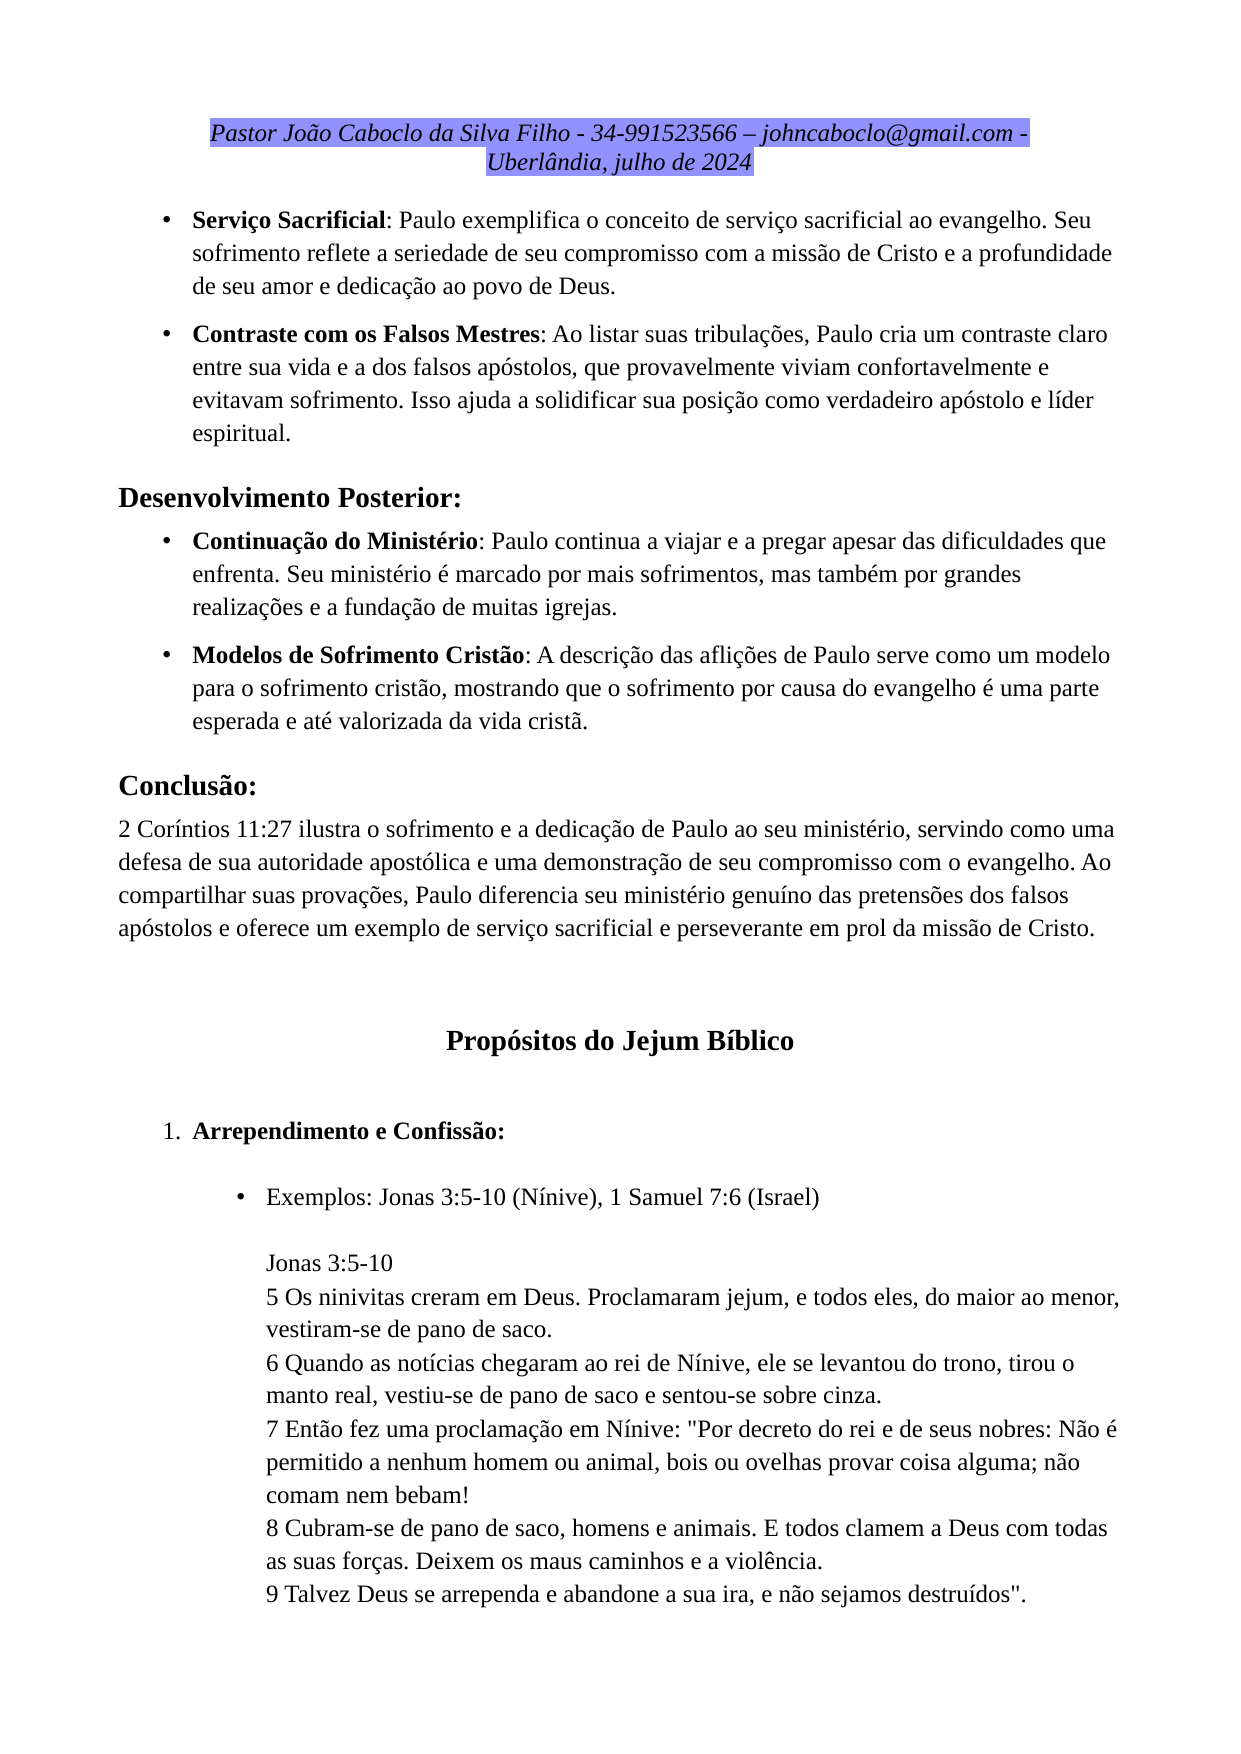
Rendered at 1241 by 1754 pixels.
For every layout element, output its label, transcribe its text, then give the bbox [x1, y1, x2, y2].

list 9 Talvez Deus se arrependa e abandone a sua ira, e não sejamos destruídos". [236, 1579, 1122, 1607]
list 5 Os ninivitas creram em Deus. Proclamaram jejum, e todos eles, do maior ao menor, vestiram-se de pano de saco. [236, 1282, 1122, 1343]
list Arrependimento e Confissão: [162, 1116, 1122, 1145]
list 8 Cubram-se de pano de saco, homens e animais. E todos clamem a Deus com todas as suas forças. Deixem os maus caminhos e a violência. [236, 1513, 1122, 1574]
list Continuação do Ministério: Paulo continua a viajar e a pregar apesar das dificuldades que enfrenta. Seu ministério é marcado por mais sofrimentos, mas também por grandes realizações e a fundação de muitas igrejas. [162, 526, 1122, 621]
subtitle Propósitos do Jejum Bíblico [118, 1023, 1122, 1056]
list Serviço Sacrificial: Paulo exemplifica o conceito de serviço sacrificial ao evangelho. Seu sofrimento reflete a seriedade de seu compromisso com a missão de Cristo e a profundidade de seu amor e dedicação ao povo de Deus. [162, 205, 1122, 300]
list Contraste com os Falsos Mestres: Ao listar suas tribulações, Paulo cria um contraste claro entre sua vida e a dos falsos apóstolos, que provavelmente viviam confortavelmente e evitavam sofrimento. Isso ajuda a solidificar sua posição como verdadeiro apóstolo e líder espiritual. [162, 319, 1122, 447]
list 7 Então fez uma proclamação em Nínive: "Por decreto do rei e de seus nobres: Não é permitido a nenhum homem ou animal, bois ou ovelhas provar coisa alguma; não comam nem bebam! [236, 1414, 1122, 1508]
list Jonas 3:5-10 [236, 1248, 1122, 1277]
list Exemplos: Jonas 3:5-10 (Nínive), 1 Samuel 7:6 (Israel) [236, 1182, 1122, 1211]
subtitle Desenvolvimento Posterior: [118, 480, 1122, 513]
text 2 Coríntios 11:27 ilustra o sofrimento e a dedicação de Paulo ao seu ministério, servindo como uma defesa de sua autoridade apostólica e uma demonstração de seu compromisso com o evangelho. Ao compartilhar suas provações, Paulo diferencia seu ministério genuíno das pretensões dos falsos apóstolos e oferece um exemplo de serviço sacrificial e perseverante em prol da missão de Cristo. [118, 814, 1122, 942]
list Modelos de Sofrimento Cristão: A descrição das aflições de Paulo serve como um modelo para o sofrimento cristão, mostrando que o sofrimento por causa do evangelho é uma parte esperada e até valorizada da vida cristã. [162, 640, 1122, 734]
list 6 Quando as notícias chegaram ao rei de Nínive, ele se levantou do trono, tirou o manto real, vestiu-se de pano de saco e sentou-se sobre cinza. [236, 1348, 1122, 1409]
subtitle Conclusão: [118, 768, 1122, 801]
